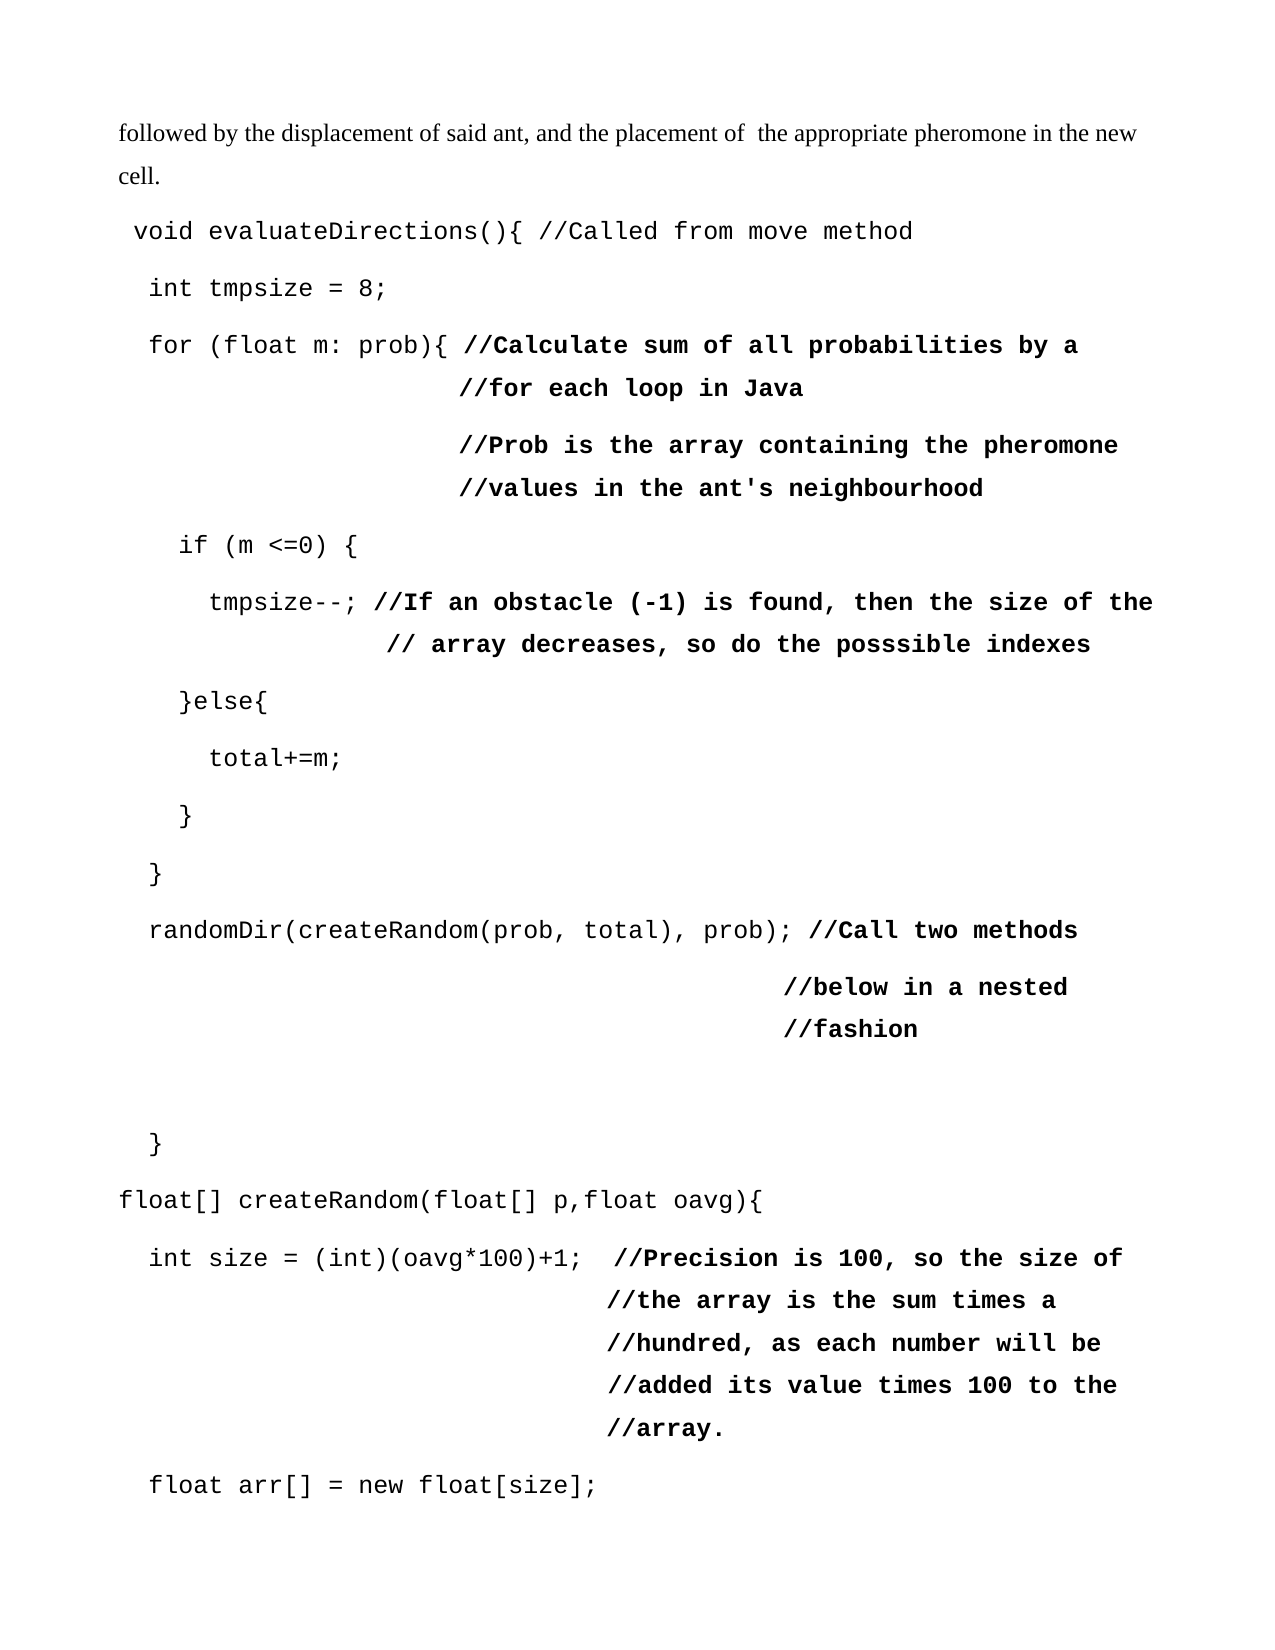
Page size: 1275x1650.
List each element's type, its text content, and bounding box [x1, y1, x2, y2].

text randomDir(createRandom(prob, total), prob); //Call two methods [118, 917, 1157, 946]
text int size = (int)(oavg*100)+1; //Precision is 100, so the size of //the array is the sum times a //hundred, as each number will be //added its value times 100 to the //array. [118, 1245, 1157, 1443]
text float[] createRandom(float[] p,float oavg){ [118, 1188, 1157, 1216]
text void evaluateDirections(){ //Called from move method [118, 219, 1157, 247]
text if (m <=0) { [118, 532, 1157, 561]
text }else{ [118, 689, 1157, 717]
text followed by the displacement of said ant, and the placement of the appropriate pheromone in the new cell. [118, 118, 1157, 190]
text } [118, 860, 1157, 888]
text total+=m; [118, 746, 1157, 774]
text } [118, 803, 1157, 831]
text } [118, 1131, 1157, 1159]
text for (float m: prob){ //Calculate sum of all probabilities by a //for each loop in Java [118, 333, 1157, 404]
text int tmpsize = 8; [118, 276, 1157, 304]
text //below in a nested //fashion [118, 974, 1157, 1045]
text tmpsize--; //If an obstacle (-1) is found, then the size of the // array decreases, so do the posssible indexes [118, 589, 1157, 660]
text float arr[] = new float[size]; [118, 1472, 1157, 1501]
text //Prob is the array containing the pheromone //values in the ant's neighbourhood [118, 433, 1157, 503]
